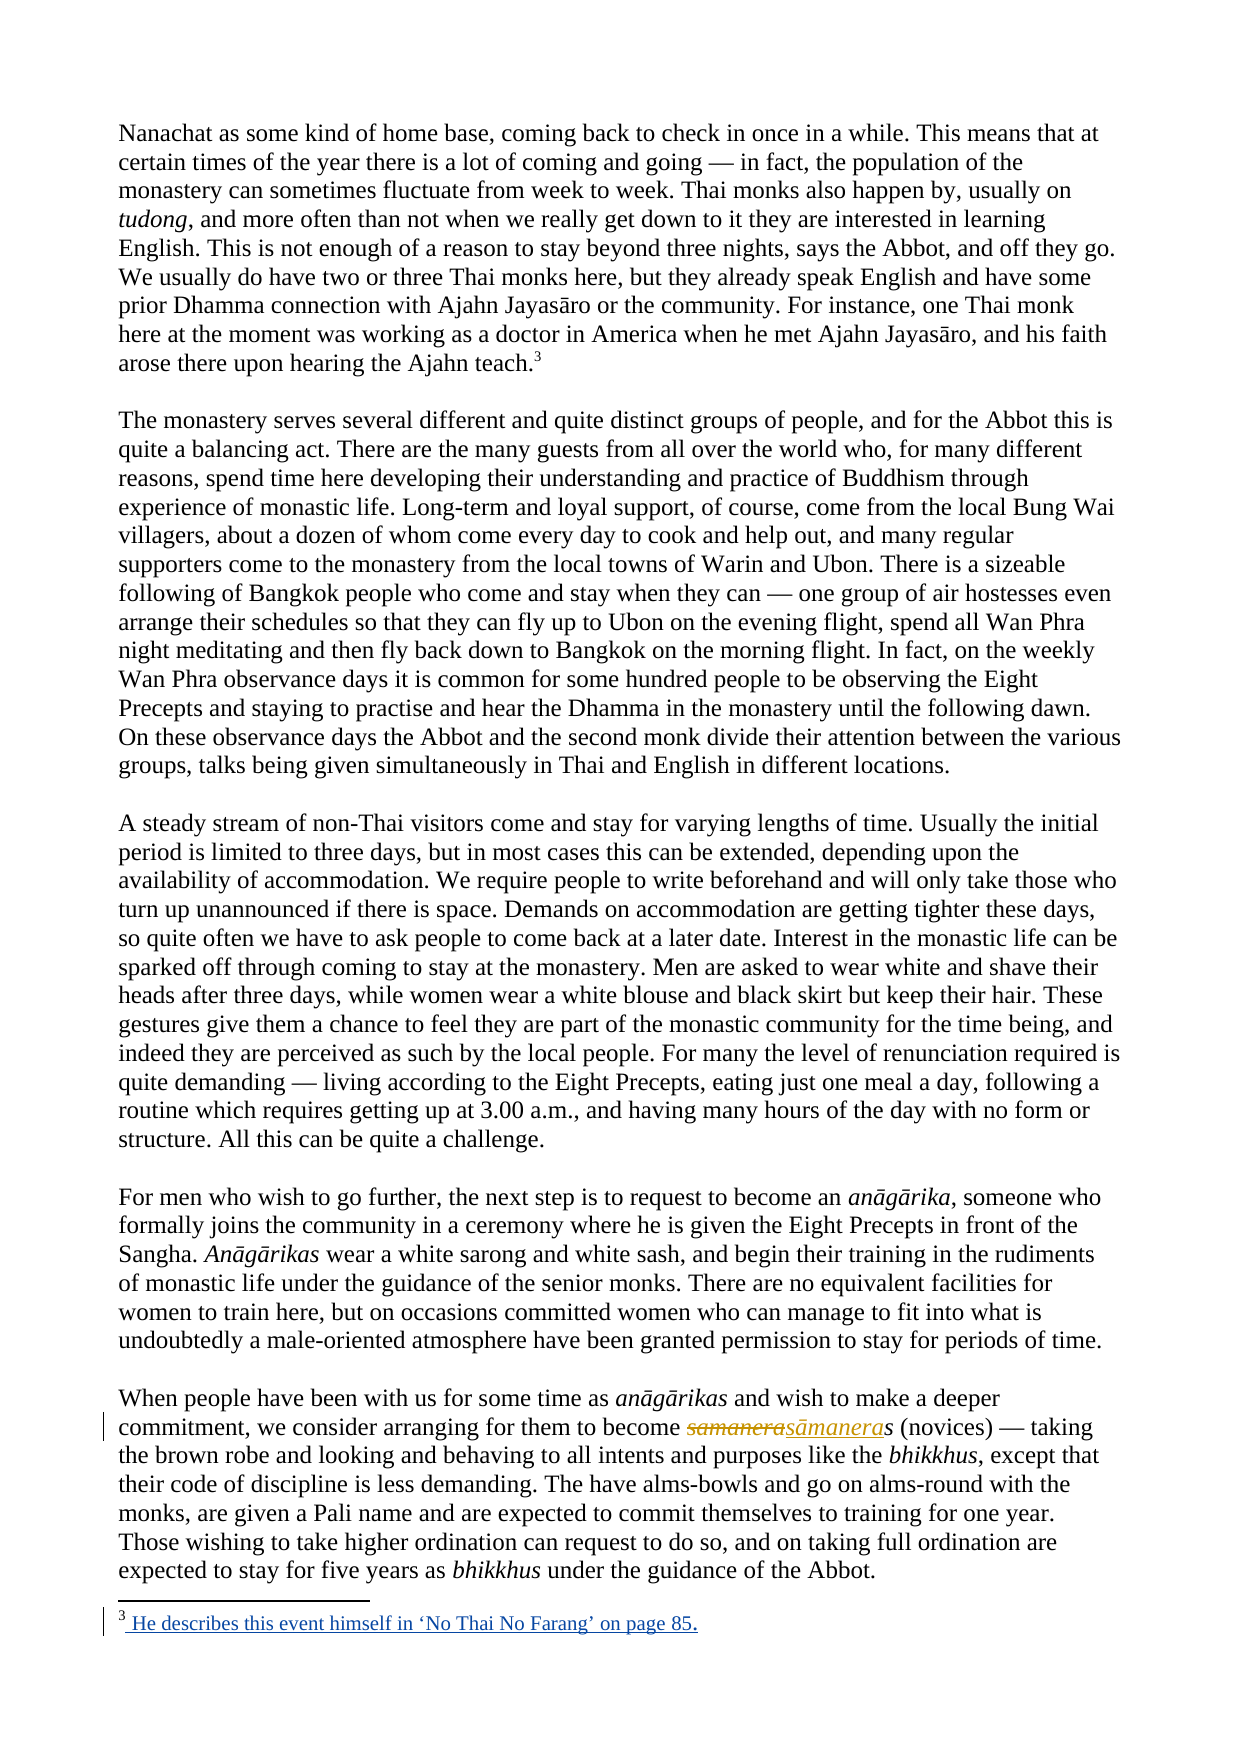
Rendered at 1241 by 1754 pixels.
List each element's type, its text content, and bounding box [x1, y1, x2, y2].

text He describes this event himself in ‘No Thai No Farang’ on page 85. [118, 1607, 1122, 1636]
text For men who wish to go further, the next step is to request to become an anāgārika, someone who formally joins the community in a ceremony where he is given the Eight Precepts in front of the Sangha. Anāgārikas wear a white sarong and white sash, and begin their training in the rudiments of monastic life under the guidance of the senior monks. There are no equivalent facilities for women to train here, but on occasions committed women who can manage to fit into what is undoubtedly a male-oriented atmosphere have been granted permission to stay for periods of time. [118, 1182, 1122, 1354]
text Nanachat as some kind of home base, coming back to check in once in a while. This means that at certain times of the year there is a lot of coming and going — in fact, the population of the monastery can sometimes fluctuate from week to week. Thai monks also happen by, usually on tudong, and more often than not when we really get down to it they are interested in learning English. This is not enough of a reason to stay beyond three nights, says the Abbot, and off they go. We usually do have two or three Thai monks here, but they already speak English and have some prior Dhamma connection with Ajahn Jayasāro or the community. For instance, one Thai monk here at the moment was working as a doctor in America when he met Ajahn Jayasāro, and his faith arose there upon hearing the Ajahn teach. [118, 118, 1122, 377]
text The monastery serves several different and quite distinct groups of people, and for the Abbot this is quite a balancing act. There are the many guests from all over the world who, for many different reasons, spend time here developing their understanding and practice of Buddhism through experience of monastic life. Long-term and loyal support, of course, come from the local Bung Wai villagers, about a dozen of whom come every day to cook and help out, and many regular supporters come to the monastery from the local towns of Warin and Ubon. There is a sizeable following of Bangkok people who come and stay when they can — one group of air hostesses even arrange their schedules so that they can fly up to Ubon on the evening flight, spend all Wan Phra night meditating and then fly back down to Bangkok on the morning flight. In fact, on the weekly Wan Phra observance days it is common for some hundred people to be observing the Eight Precepts and staying to practise and hear the Dhamma in the monastery until the following dawn. On these observance days the Abbot and the second monk divide their attention between the various groups, talks being given simultaneously in Thai and English in different locations. [118, 406, 1122, 779]
text A steady stream of non-Thai visitors come and stay for varying lengths of time. Usually the initial period is limited to three days, but in most cases this can be extended, depending upon the availability of accommodation. We require people to write beforehand and will only take those who turn up unannounced if there is space. Demands on accommodation are getting tighter these days, so quite often we have to ask people to come back at a later date. Interest in the monastic life can be sparked off through coming to stay at the monastery. Men are asked to wear white and shave their heads after three days, while women wear a white blouse and black skirt but keep their hair. These gestures give them a chance to feel they are part of the monastic community for the time being, and indeed they are perceived as such by the local people. For many the level of renunciation required is quite demanding — living according to the Eight Precepts, eating just one meal a day, following a routine which requires getting up at 3.00 a.m., and having many hours of the day with no form or structure. All this can be quite a challenge. [118, 808, 1122, 1153]
text When people have been with us for some time as anāgārikas and wish to make a deeper commitment, we consider arranging for them to become sāmanera‎s (novices) — taking the brown robe and looking and behaving to all intents and purposes like the bhikkhus, except that their code of discipline is less demanding. The have alms-bowls and go on alms-round with the monks, are given a Pali name and are expected to commit themselves to training for one year. Those wishing to take higher ordination can request to do so, and on taking full ordination are expected to stay for five years as bhikkhus under the guidance of the Abbot. [118, 1383, 1122, 1584]
